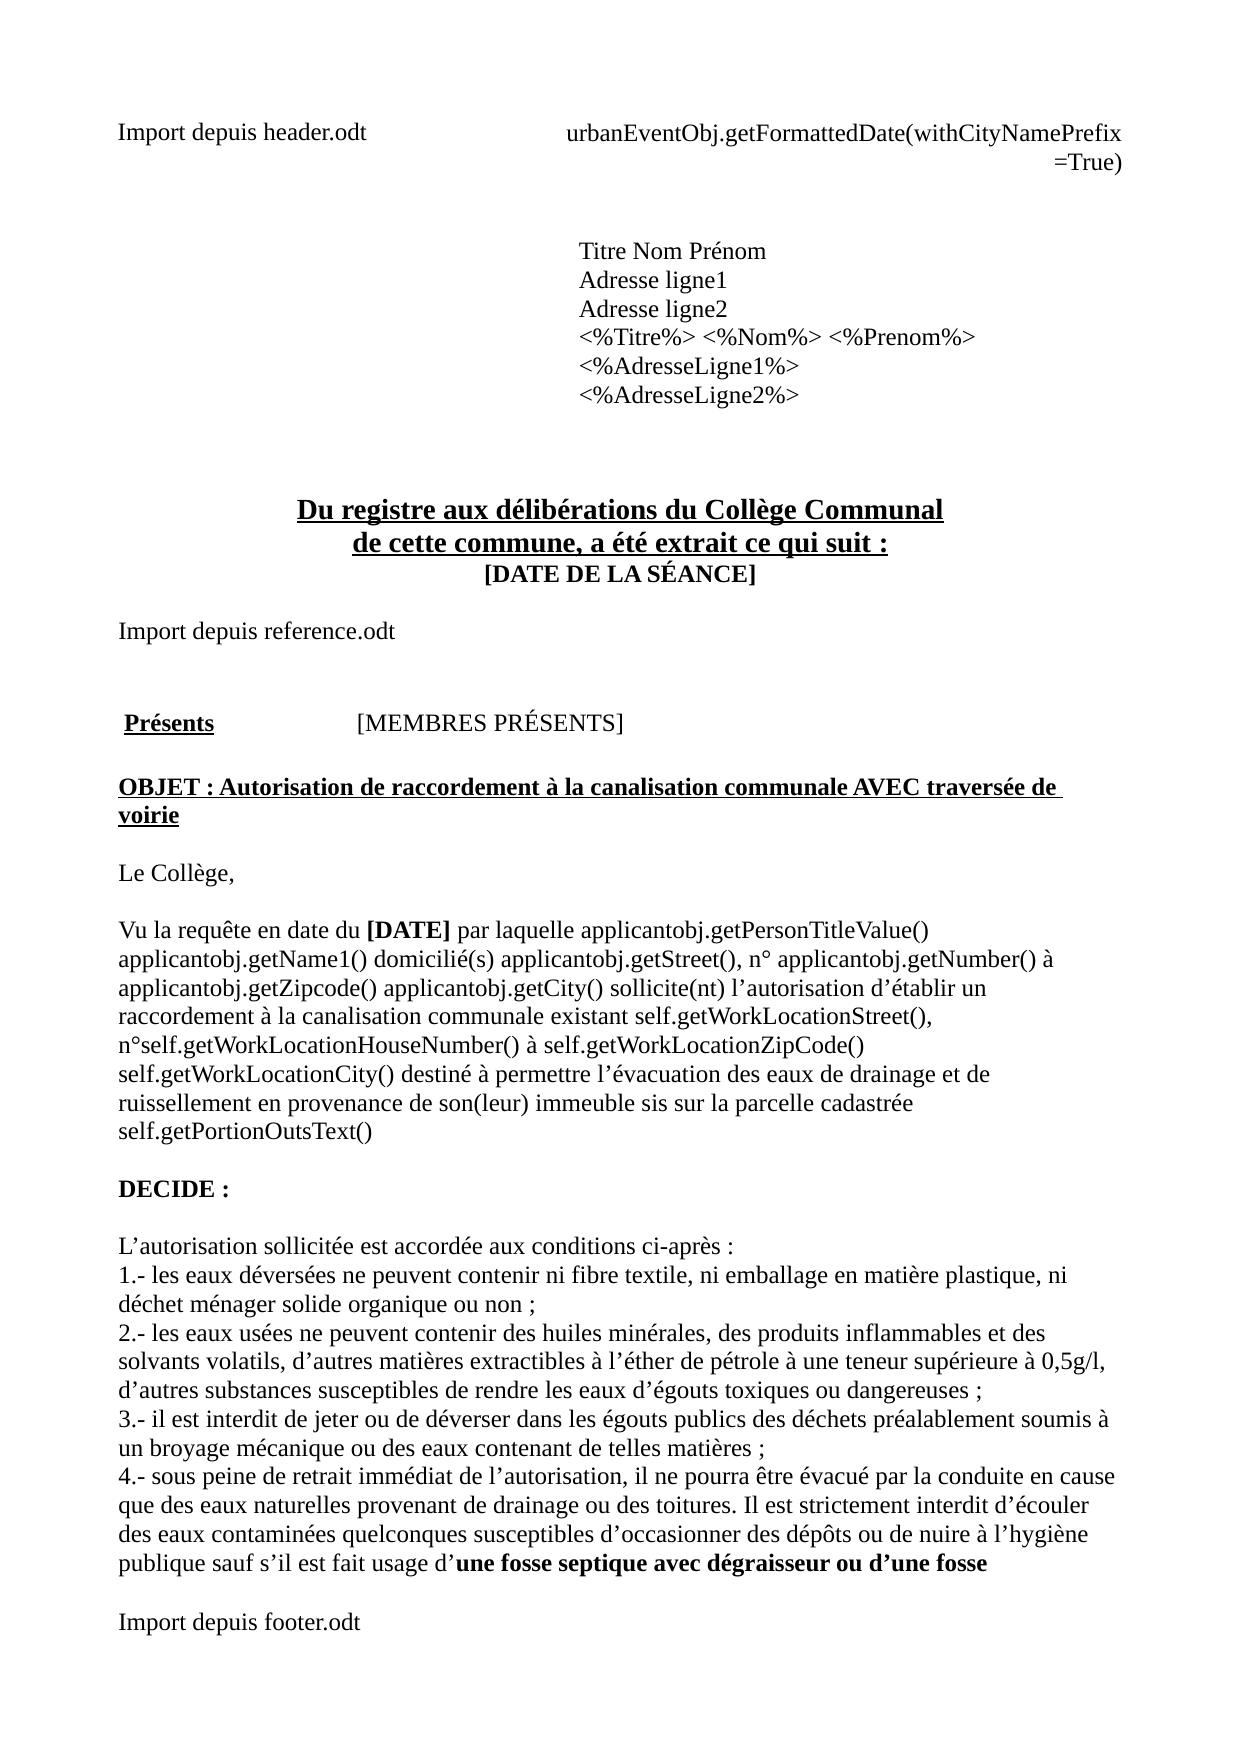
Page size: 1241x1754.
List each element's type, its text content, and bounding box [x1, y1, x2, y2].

text <%Titre%> <%Nom%> <%Prenom%> <%AdresseLigne1%> <%AdresseLigne2%> [578, 322, 1081, 409]
text 2.- les eaux usées ne peuvent contenir des huiles minérales, des produits inflammables et des solvants volatils, d’autres matières extractibles à l’éther de pétrole à une teneur supérieure à 0,5g/l, d’autres substances susceptibles de rendre les eaux d’égouts toxiques ou dangereuses ; [118, 1318, 1122, 1404]
text urbanEventObj.getFormattedDate(withCityNamePrefix=True) [117, 118, 1122, 426]
text 1.- les eaux déversées ne peuvent contenir ni fibre textile, ni emballage en matière plastique, ni déchet ménager solide organique ou non ; [118, 1260, 1122, 1318]
text 4.- sous peine de retrait immédiat de l’autorisation, il ne pourra être évacué par la conduite en cause que des eaux naturelles provenant de drainage ou des toitures. Il est strictement interdit d’écouler des eaux contaminées quelconques susceptibles d’occasionner des dépôts ou de nuire à l’hygiène publique sauf s’il est fait usage d’une fosse septique avec dégraisseur ou d’une fosse [118, 1461, 1122, 1576]
text Titre Nom Prénom Adresse ligne1 Adresse ligne2 [578, 236, 1081, 322]
text Import depuis reference.odt [118, 616, 1122, 645]
text Vu la requête en date du [DATE] par laquelle applicantobj.getPersonTitleValue() applicantobj.getName1() domicilié(s) applicantobj.getStreet(), n° applicantobj.getNumber() à applicantobj.getZipcode() applicantobj.getCity() sollicite(nt) l’autorisation d’établir un raccordement à la canalisation communale existant self.getWorkLocationStreet(), n°self.getWorkLocationHouseNumber() à self.getWorkLocationZipCode() self.getWorkLocationCity() destiné à permettre l’évacuation des eaux de drainage et de ruissellement en provenance de son(leur) immeuble sis sur la parcelle cadastrée self.getPortionOutsText() [118, 915, 1122, 1145]
text L’autorisation sollicitée est accordée aux conditions ci-après : [118, 1231, 1122, 1260]
table_header Présents [118, 703, 351, 743]
title Du registre aux délibérations du Collège Communal [118, 492, 1122, 525]
title de cette commune, a été extrait ce qui suit : [118, 525, 1122, 559]
title OBJET : Autorisation de raccordement à la canalisation communale AVEC traversée de voirie [118, 772, 1122, 829]
text Le Collège, [118, 858, 1122, 887]
text Import depuis header.odt [117, 117, 538, 146]
title [DATE DE LA SÉANCE] [118, 559, 1122, 588]
text 3.- il est interdit de jeter ou de déverser dans les égouts publics des déchets préalablement soumis à un broyage mécanique ou des eaux contenant de telles matières ; [118, 1404, 1122, 1461]
title DECIDE : [118, 1174, 1122, 1203]
table_header [MEMBRES PRÉSENTS] [351, 703, 1123, 743]
